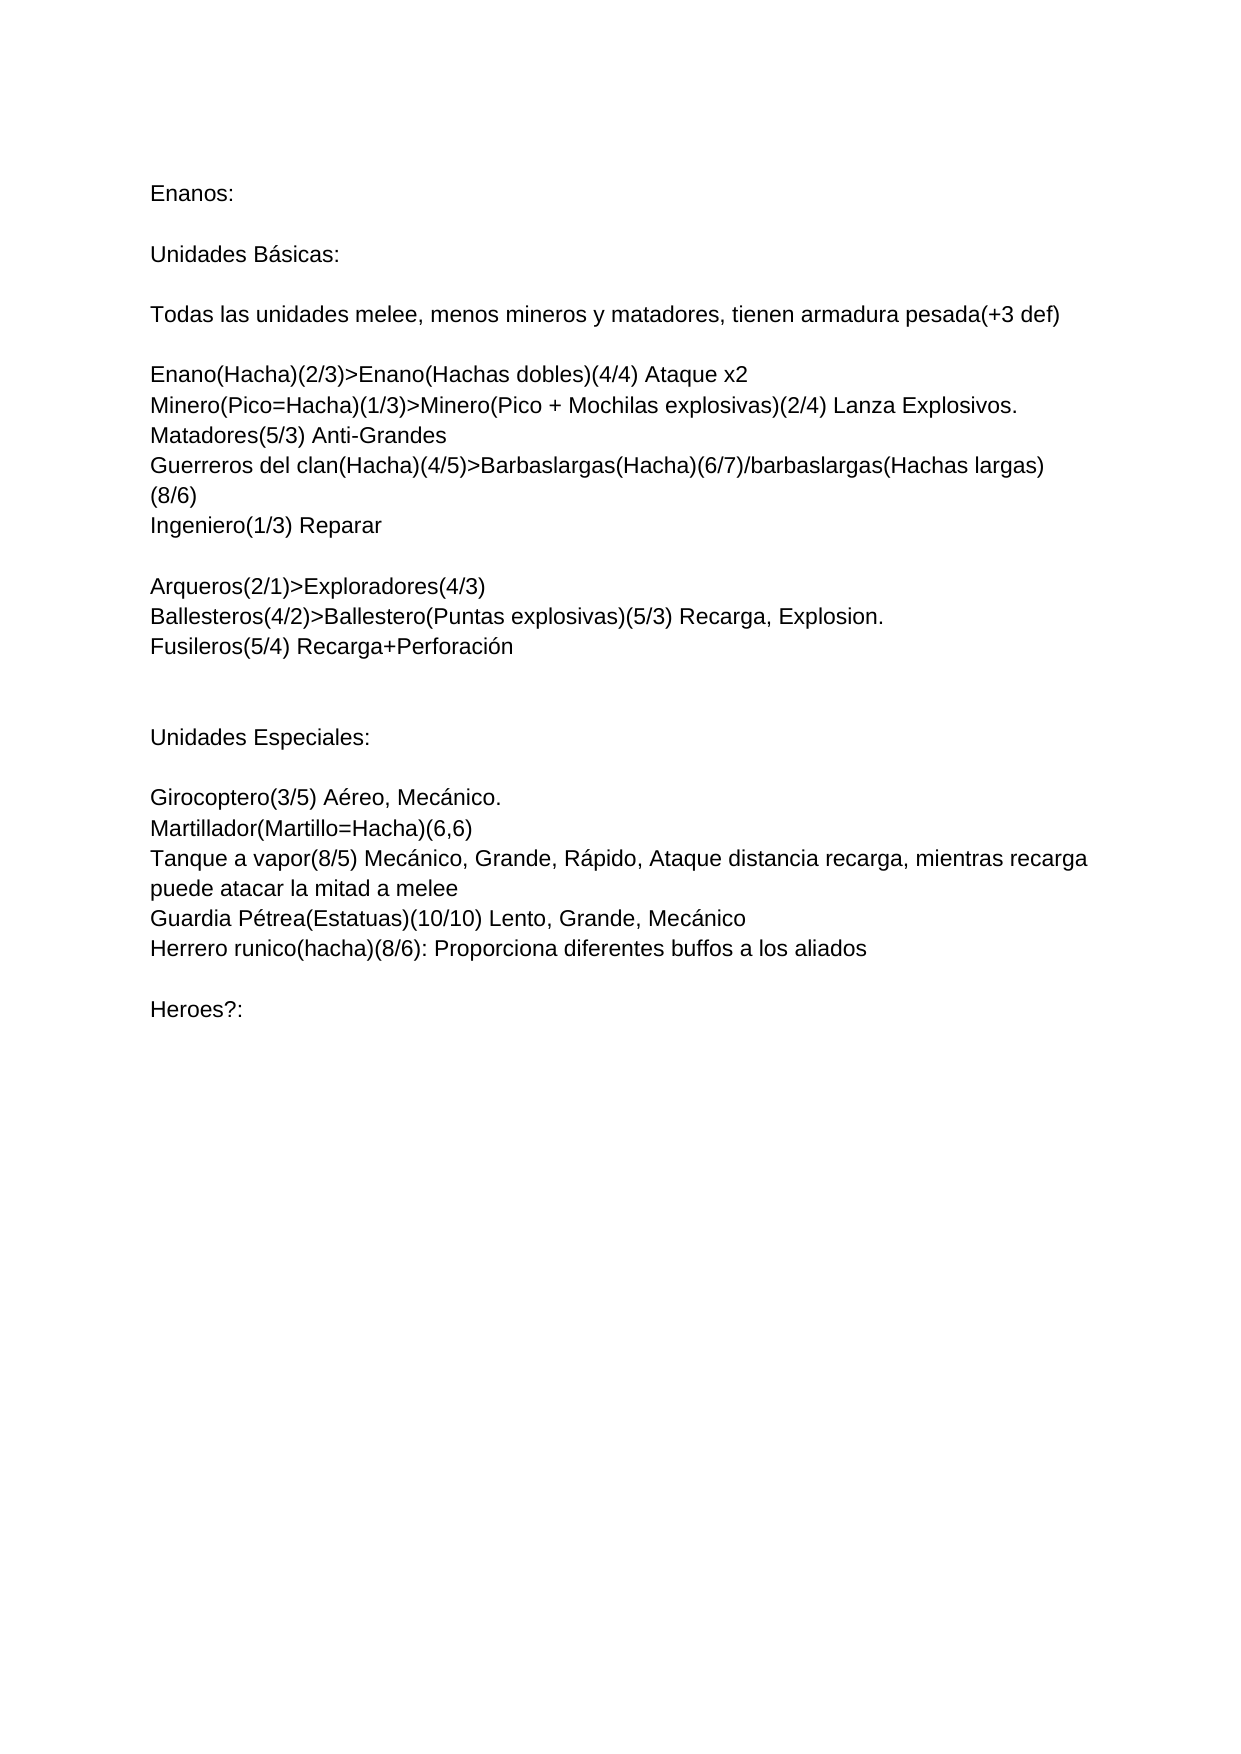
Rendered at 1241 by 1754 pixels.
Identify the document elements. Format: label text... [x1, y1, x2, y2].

text Ingeniero(1/3) Reparar [150, 512, 1090, 539]
text Minero(Pico=Hacha)(1/3)>Minero(Pico + Mochilas explosivas)(2/4) Lanza Explosivos. [150, 392, 1090, 418]
text Matadores(5/3) Anti-Grandes [150, 422, 1090, 448]
text Girocoptero(3/5) Aéreo, Mecánico. [150, 784, 1090, 811]
text Fusileros(5/4) Recarga+Perforación [150, 633, 1090, 660]
text Guerreros del clan(Hacha)(4/5)>Barbaslargas(Hacha)(6/7)/barbaslargas(Hachas largas)(8/6) [150, 452, 1090, 509]
text Martillador(Martillo=Hacha)(6,6) [150, 814, 1090, 841]
text Unidades Especiales: [150, 724, 1090, 750]
text Heroes?: [150, 996, 1090, 1022]
text Arqueros(2/1)>Exploradores(4/3) [150, 573, 1090, 599]
text Herrero runico(hacha)(8/6): Proporciona diferentes buffos a los aliados [150, 935, 1090, 962]
text Tanque a vapor(8/5) Mecánico, Grande, Rápido, Ataque distancia recarga, mientras recarga puede atacar la mitad a melee [150, 845, 1090, 901]
text Guardia Pétrea(Estatuas)(10/10) Lento, Grande, Mecánico [150, 905, 1090, 932]
text Ballesteros(4/2)>Ballestero(Puntas explosivas)(5/3) Recarga, Explosion. [150, 603, 1090, 629]
text Enanos: [150, 180, 1090, 207]
text Unidades Básicas: [150, 241, 1090, 267]
text Enano(Hacha)(2/3)>Enano(Hachas dobles)(4/4) Ataque x2 [150, 361, 1090, 388]
text Todas las unidades melee, menos mineros y matadores, tienen armadura pesada(+3 def) [150, 301, 1090, 327]
